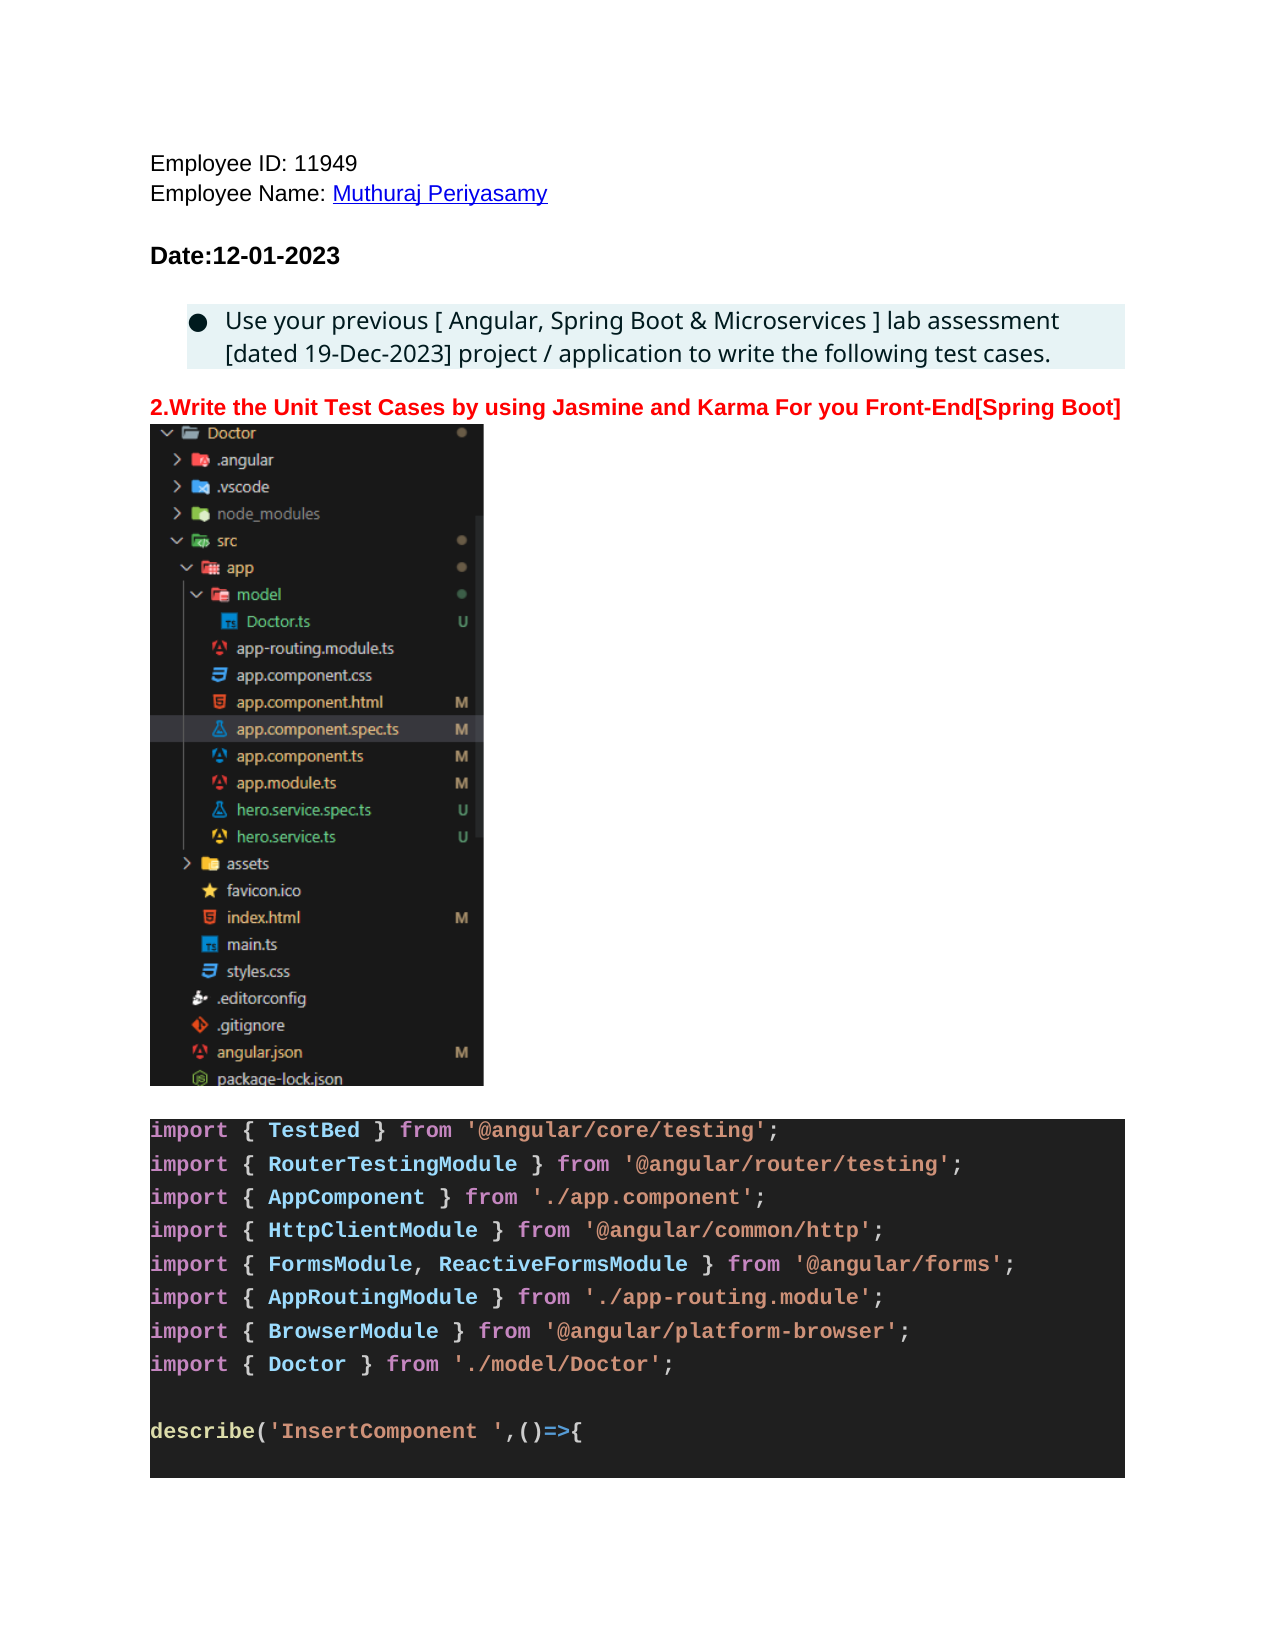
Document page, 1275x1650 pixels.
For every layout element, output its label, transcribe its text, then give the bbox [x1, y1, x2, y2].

text import { AppRoutingModule } from './app-routing.module'; [150, 1287, 1125, 1311]
text import { AppComponent } from './app.component'; [150, 1186, 1125, 1211]
text 2.Write the Unit Test Cases by using Jasmine and Karma For you Front-End[Spring Boot] [150, 394, 1125, 420]
text import { RouterTestingModule } from '@angular/router/testing'; [150, 1153, 1125, 1178]
text Employee ID: 11949 [150, 150, 1125, 176]
text Employee Name: Muthuraj Periyasamy [150, 180, 1125, 207]
text import { FormsModule, ReactiveFormsModule } from '@angular/forms'; [150, 1253, 1125, 1278]
text describe('InsertComponent ',()=>{ [150, 1420, 1125, 1445]
text Date:12-01-2023 [150, 241, 1125, 269]
text import { HttpClientModule } from '@angular/common/http'; [150, 1220, 1125, 1244]
text import { TestBed } from '@angular/core/testing'; [150, 1119, 1125, 1144]
list Use your previous [ Angular, Spring Boot & Microservices ] lab assessment [dated 19-Dec-2023] project / application to write the following test cases. [187, 304, 1125, 369]
text import { Doctor } from './model/Doctor'; [150, 1353, 1125, 1378]
picture [150, 424, 484, 1086]
text import { BrowserModule } from '@angular/platform-browser'; [150, 1320, 1125, 1345]
